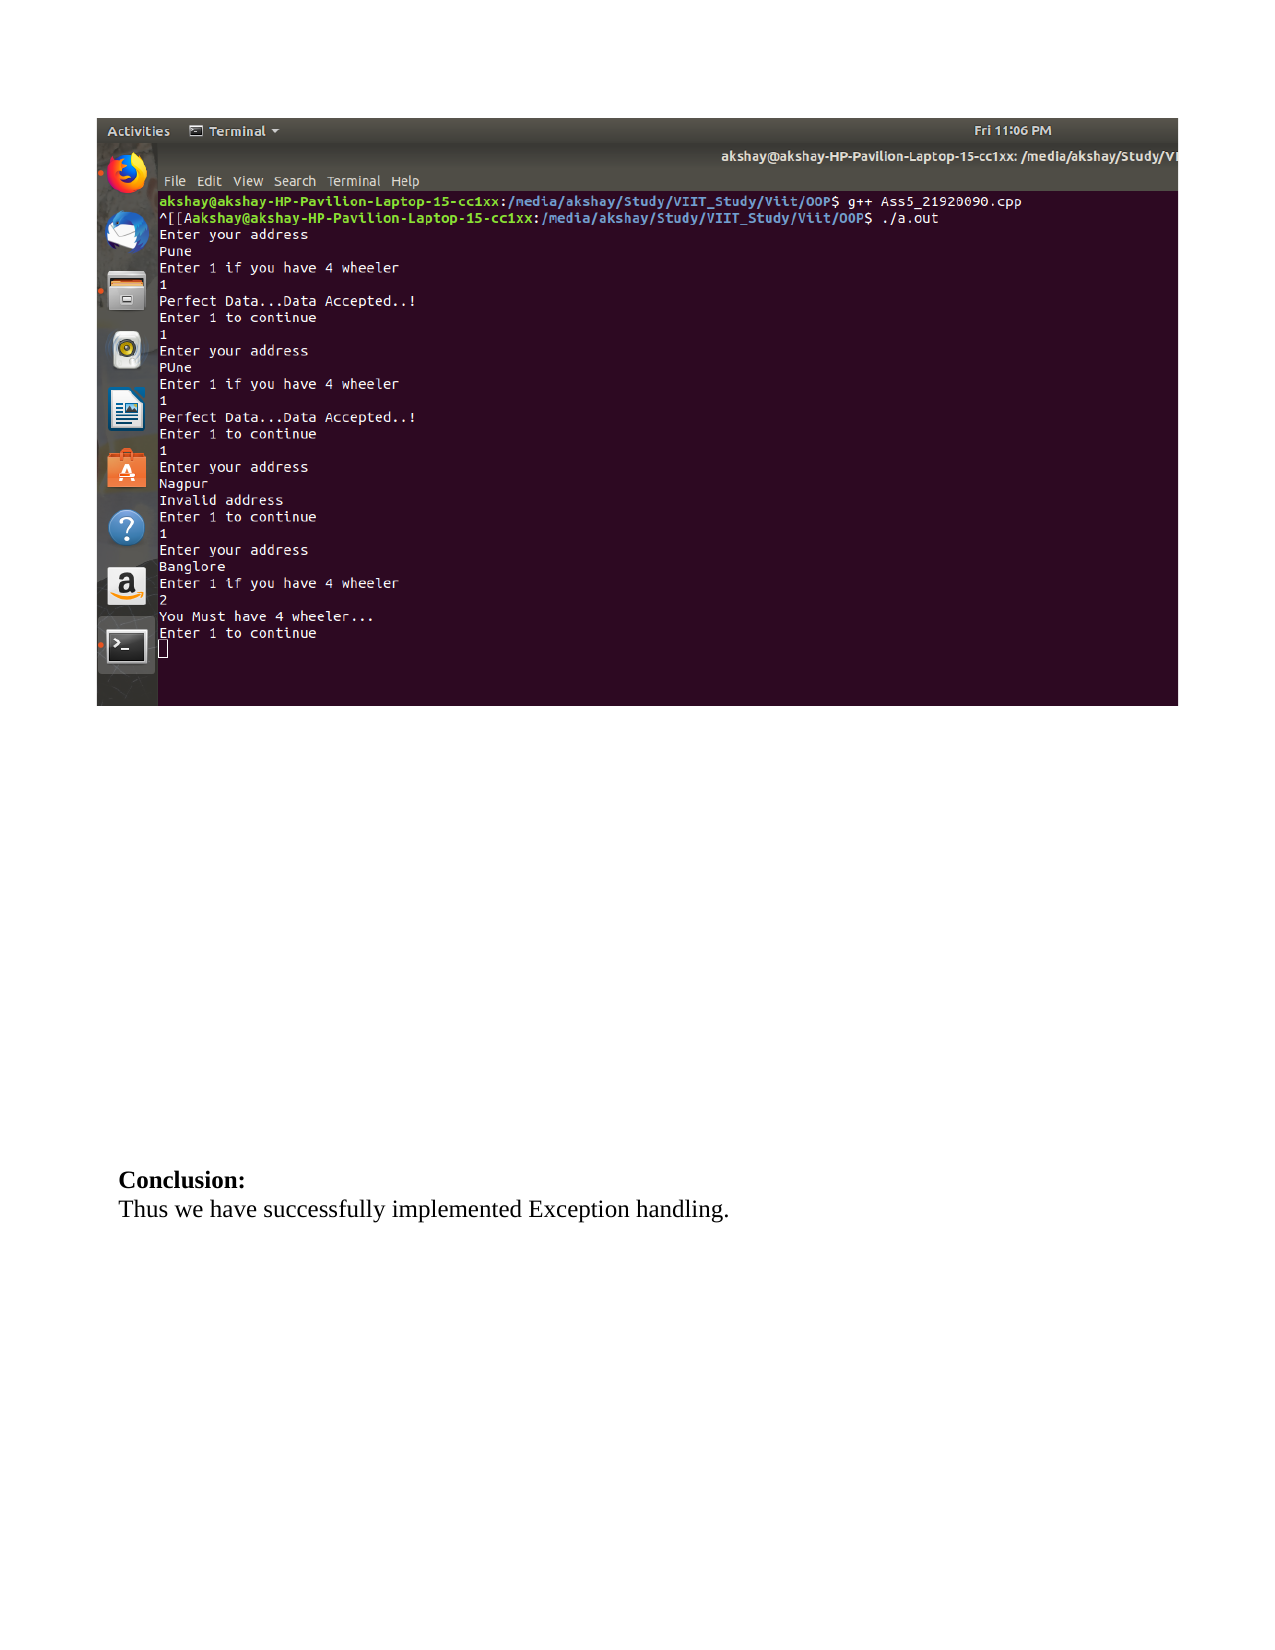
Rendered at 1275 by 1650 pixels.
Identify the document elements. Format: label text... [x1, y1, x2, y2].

text Conclusion: [118, 1165, 1157, 1194]
text Thus we have successfully implemented Exception handling. [118, 1194, 1157, 1223]
